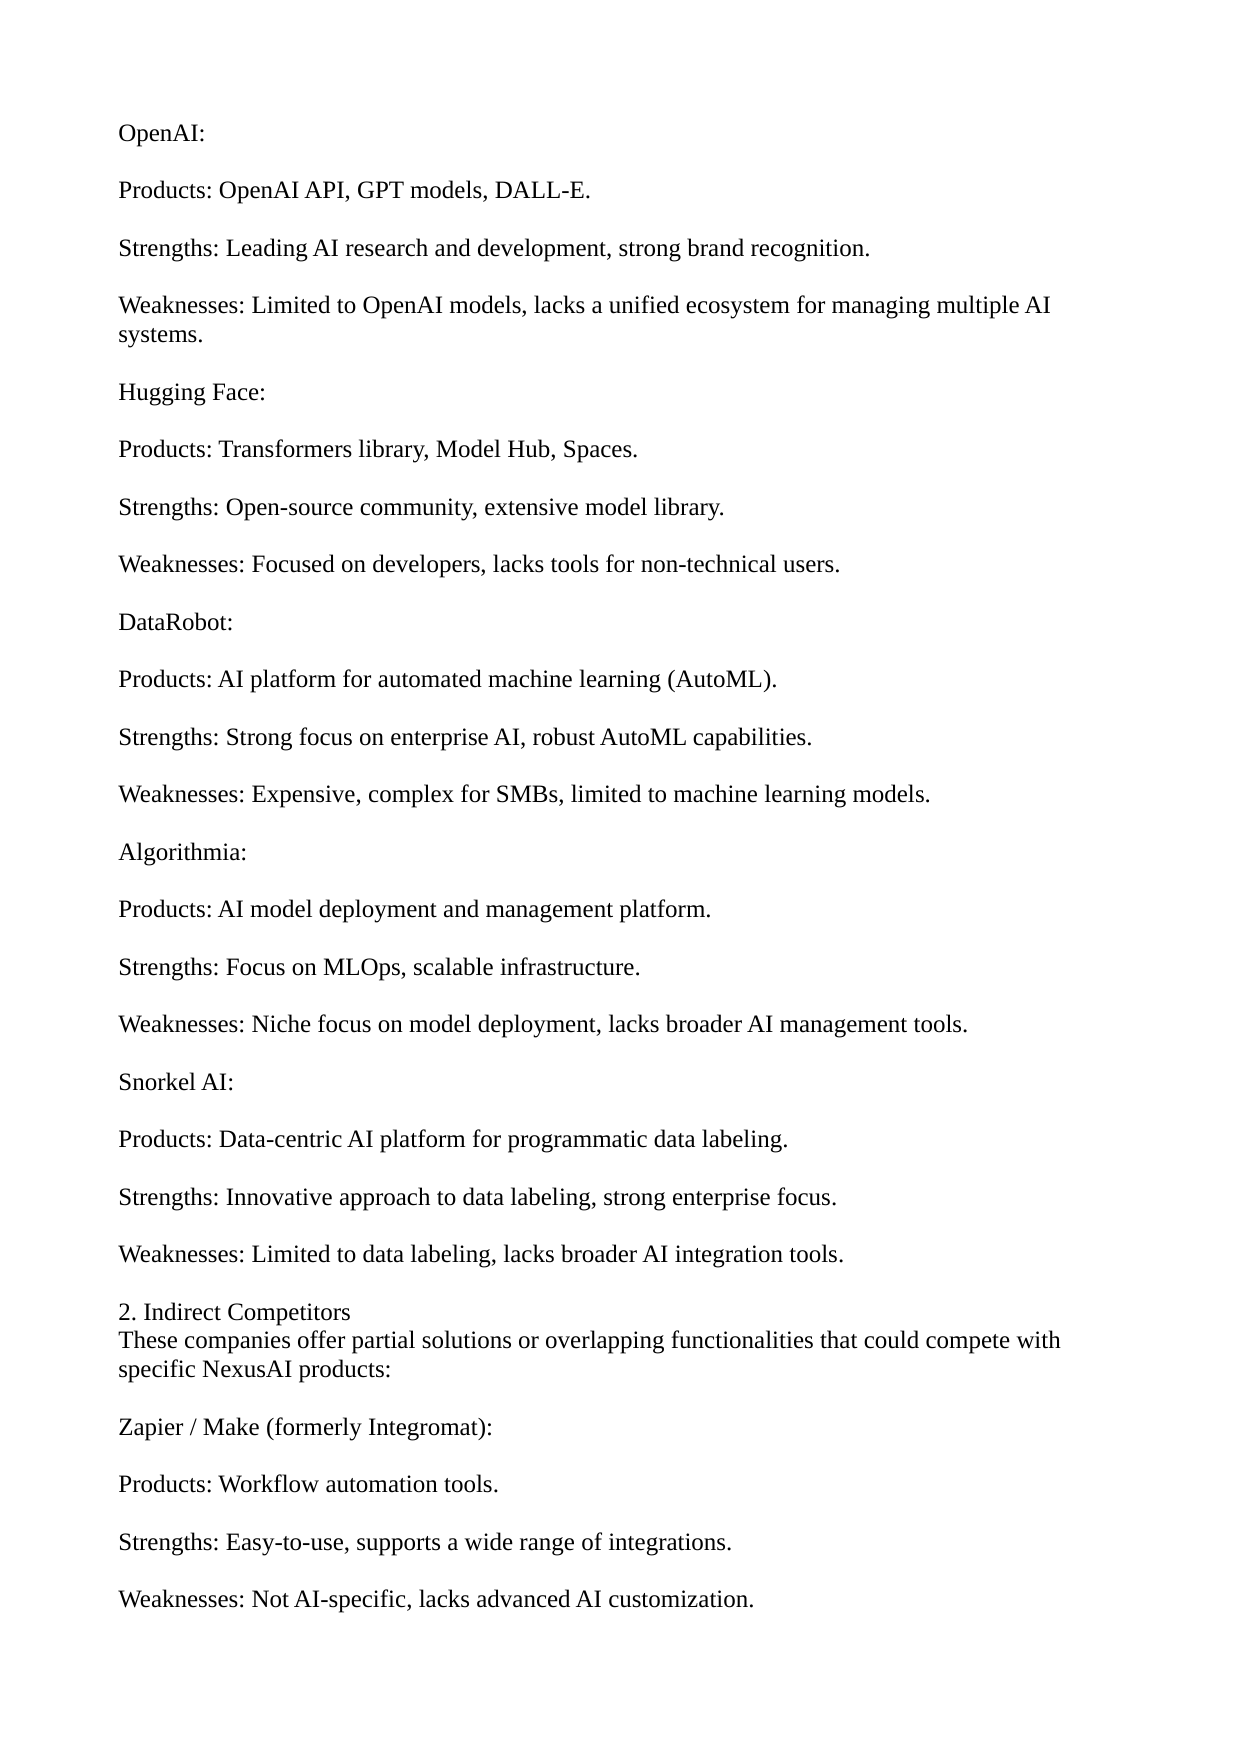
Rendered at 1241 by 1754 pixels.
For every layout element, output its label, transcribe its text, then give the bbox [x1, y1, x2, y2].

text Products: AI platform for automated machine learning (AutoML). [118, 664, 1122, 693]
text These companies offer partial solutions or overlapping functionalities that could compete with specific NexusAI products: [118, 1326, 1122, 1383]
text Strengths: Strong focus on enterprise AI, robust AutoML capabilities. [118, 722, 1122, 751]
text Strengths: Open-source community, extensive model library. [118, 492, 1122, 521]
text Weaknesses: Expensive, complex for SMBs, limited to machine learning models. [118, 779, 1122, 808]
text Weaknesses: Focused on developers, lacks tools for non-technical users. [118, 549, 1122, 578]
text Snorkel AI: [118, 1067, 1122, 1096]
text Strengths: Focus on MLOps, scalable infrastructure. [118, 952, 1122, 981]
text OpenAI: [118, 118, 1122, 147]
text Weaknesses: Niche focus on model deployment, lacks broader AI management tools. [118, 1009, 1122, 1038]
text Products: Workflow automation tools. [118, 1469, 1122, 1498]
text Products: Data-centric AI platform for programmatic data labeling. [118, 1124, 1122, 1153]
text Strengths: Leading AI research and development, strong brand recognition. [118, 233, 1122, 262]
text 2. Indirect Competitors [118, 1297, 1122, 1326]
text DataRobot: [118, 607, 1122, 636]
text Algorithmia: [118, 837, 1122, 866]
text Weaknesses: Limited to data labeling, lacks broader AI integration tools. [118, 1239, 1122, 1268]
text Zapier / Make (formerly Integromat): [118, 1412, 1122, 1441]
text Weaknesses: Limited to OpenAI models, lacks a unified ecosystem for managing multiple AI systems. [118, 291, 1122, 348]
text Weaknesses: Not AI-specific, lacks advanced AI customization. [118, 1584, 1122, 1613]
text Products: Transformers library, Model Hub, Spaces. [118, 434, 1122, 463]
text Products: AI model deployment and management platform. [118, 894, 1122, 923]
text Hugging Face: [118, 377, 1122, 406]
text Strengths: Innovative approach to data labeling, strong enterprise focus. [118, 1182, 1122, 1211]
text Products: OpenAI API, GPT models, DALL-E. [118, 176, 1122, 204]
text Strengths: Easy-to-use, supports a wide range of integrations. [118, 1527, 1122, 1556]
